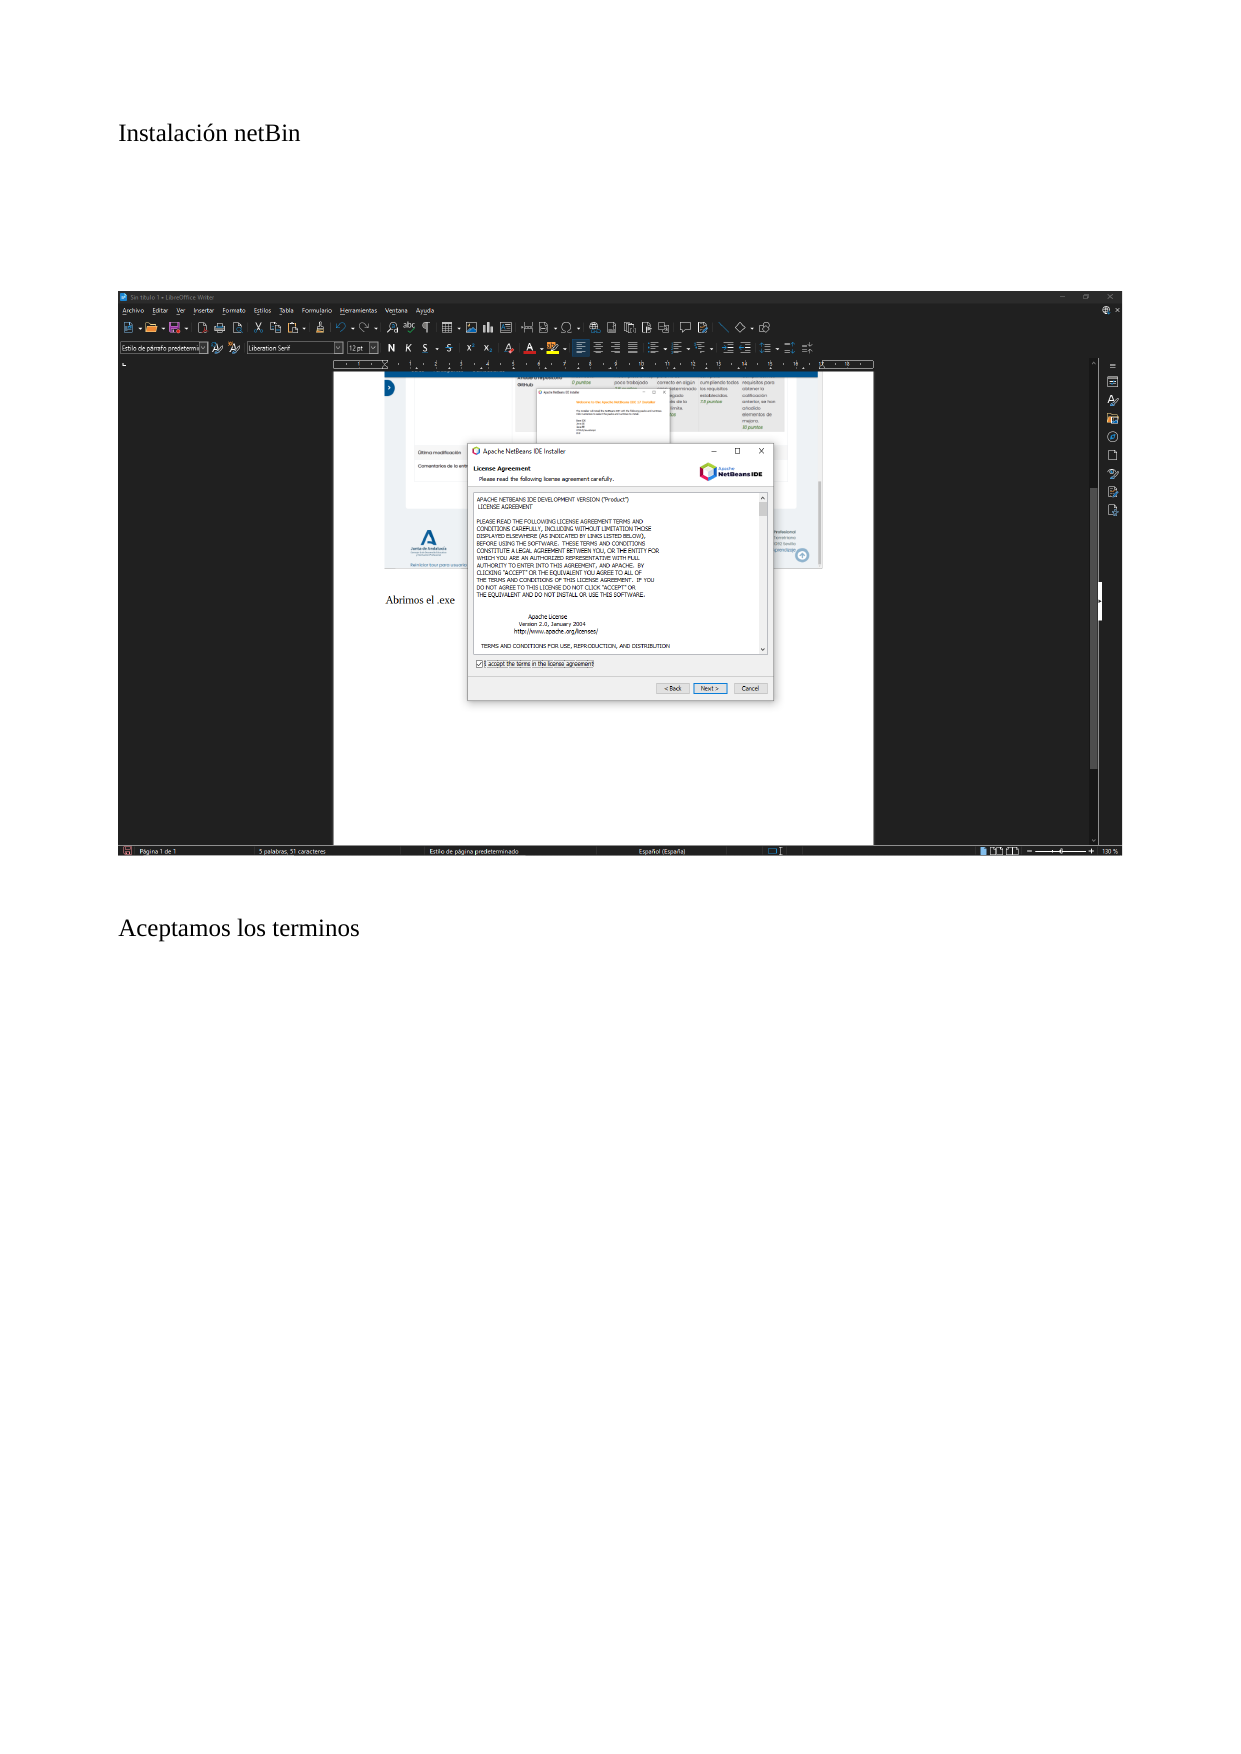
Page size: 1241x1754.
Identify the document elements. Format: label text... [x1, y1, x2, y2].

text Aceptamos los terminos [118, 913, 1122, 942]
picture [118, 291, 1123, 856]
